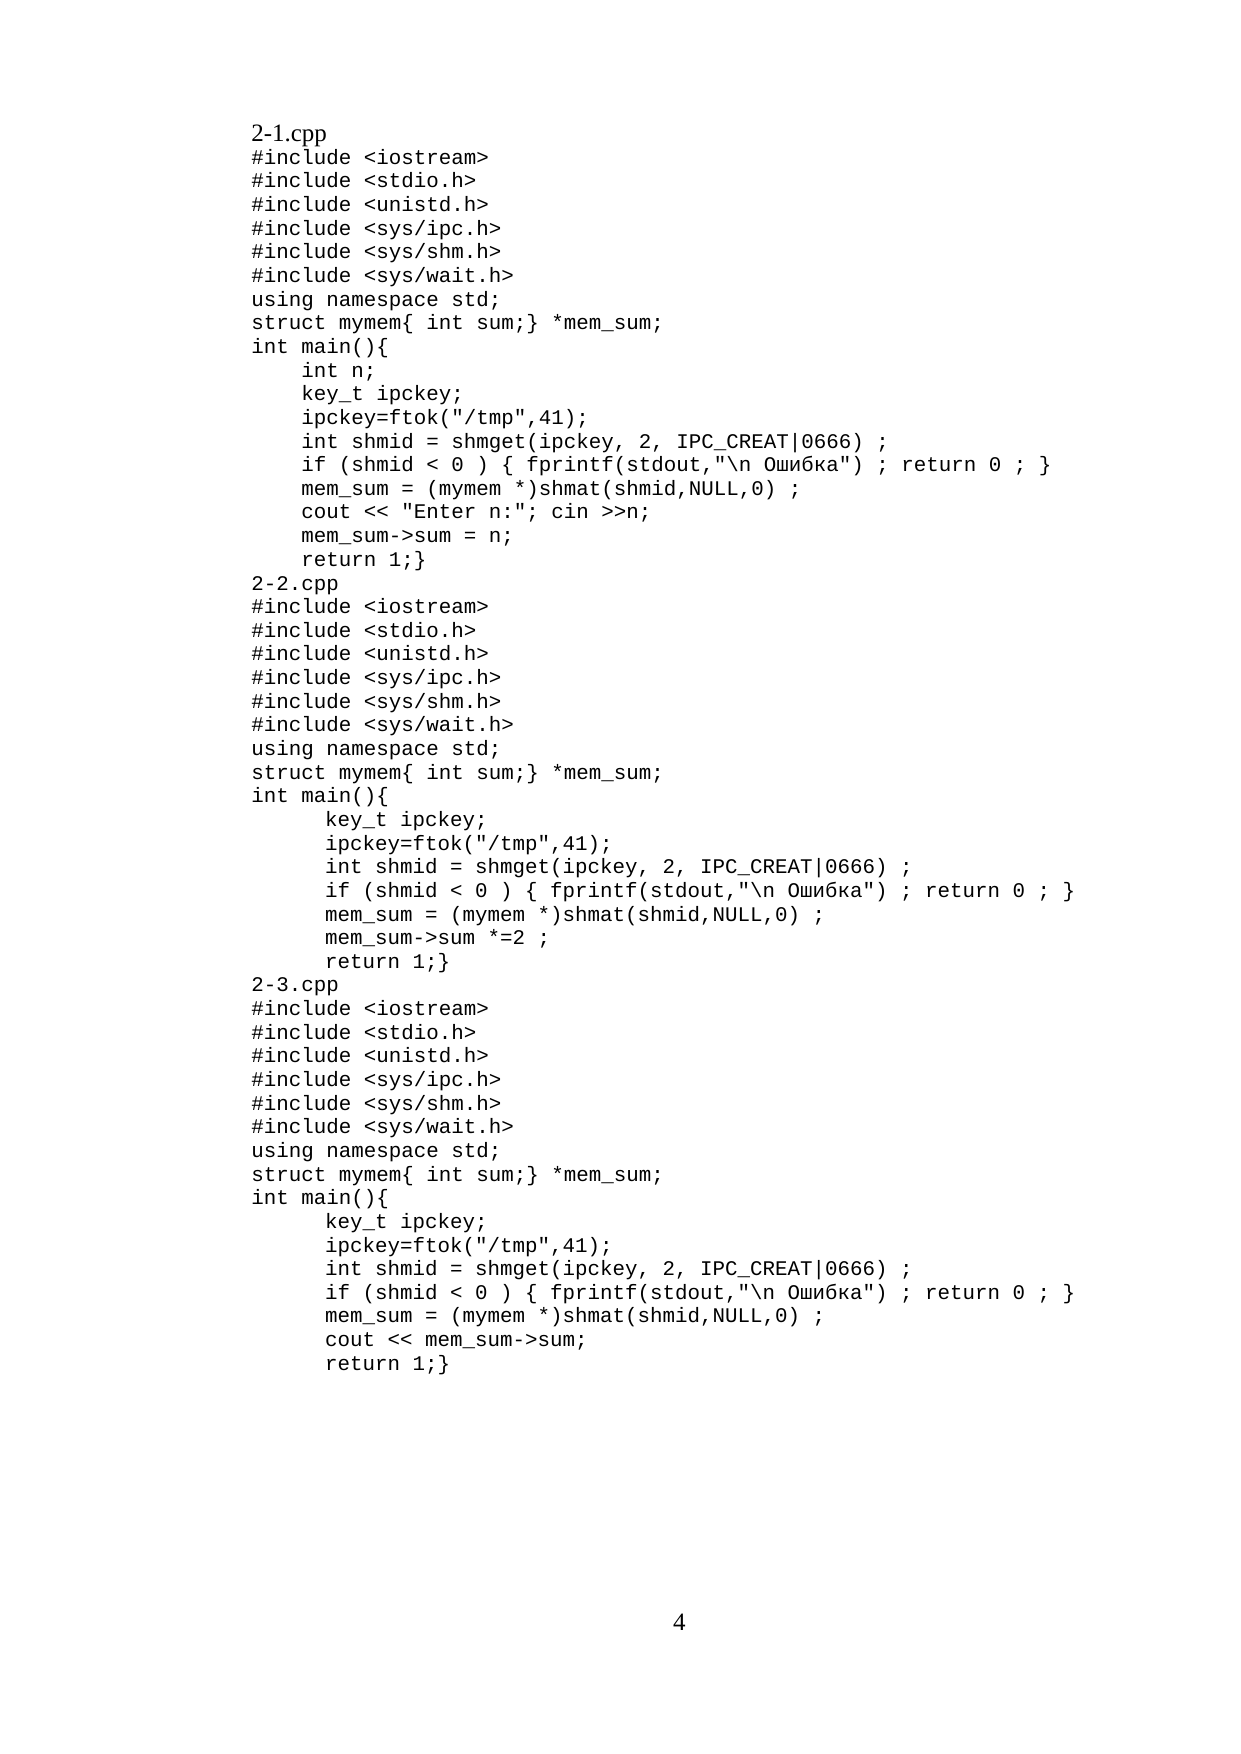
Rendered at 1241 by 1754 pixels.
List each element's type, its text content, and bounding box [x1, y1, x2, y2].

text #include <sys/wait.h> [177, 265, 1181, 289]
text #include <iostream> [177, 596, 1181, 620]
text int main(){ [177, 336, 1181, 360]
text struct mymem{ int sum;} *mem_sum; [177, 762, 1181, 785]
text #include <iostream> [177, 147, 1181, 171]
text mem_sum->sum *=2 ; [177, 927, 1181, 951]
text return 1;} [177, 549, 1181, 572]
text #include <sys/shm.h> [177, 1093, 1181, 1116]
text #include <unistd.h> [177, 1045, 1181, 1069]
text int shmid = shmget(ipckey, 2, IPC_CREAT|0666) ; [177, 431, 1181, 454]
text ipckey=ftok("/tmp",41); [177, 1234, 1181, 1258]
text ipckey=ftok("/tmp",41); [177, 833, 1181, 856]
text 2-2.сpp [177, 572, 1181, 596]
text #include <unistd.h> [177, 643, 1181, 667]
text key_t ipckey; [177, 383, 1181, 407]
text mem_sum = (mymem *)shmat(shmid,NULL,0) ; [177, 478, 1181, 502]
text if (shmid < 0 ) { fprintf(stdout,"\n Ошибка") ; return 0 ; } [177, 454, 1181, 478]
text cout << mem_sum->sum; [177, 1329, 1181, 1353]
text #include <unistd.h> [177, 194, 1181, 218]
text #include <sys/ipc.h> [177, 667, 1181, 691]
text 2-1.cpp [177, 118, 1181, 147]
text #include <sys/shm.h> [177, 241, 1181, 265]
text #include <sys/ipc.h> [177, 1069, 1181, 1093]
text #include <stdio.h> [177, 1022, 1181, 1045]
text using namespace std; [177, 738, 1181, 762]
text using namespace std; [177, 289, 1181, 312]
text int main(){ [177, 785, 1181, 809]
text #include <stdio.h> [177, 171, 1181, 194]
text cout << "Enter n:"; cin >>n; [177, 502, 1181, 525]
text key_t ipckey; [177, 1211, 1181, 1234]
text #include <stdio.h> [177, 620, 1181, 643]
text using namespace std; [177, 1140, 1181, 1164]
text mem_sum = (mymem *)shmat(shmid,NULL,0) ; [177, 903, 1181, 927]
text struct mymem{ int sum;} *mem_sum; [177, 312, 1181, 336]
text #include <sys/shm.h> [177, 691, 1181, 714]
text int shmid = shmget(ipckey, 2, IPC_CREAT|0666) ; [177, 1258, 1181, 1282]
text mem_sum->sum = n; [177, 525, 1181, 549]
text return 1;} [177, 1353, 1181, 1376]
text #include <sys/wait.h> [177, 714, 1181, 738]
text int main(){ [177, 1187, 1181, 1211]
text return 1;} [177, 951, 1181, 974]
text 2-3.cpp [177, 974, 1181, 998]
text if (shmid < 0 ) { fprintf(stdout,"\n Ошибка") ; return 0 ; } [177, 880, 1181, 903]
text int n; [177, 360, 1181, 383]
text key_t ipckey; [177, 809, 1181, 833]
text struct mymem{ int sum;} *mem_sum; [177, 1164, 1181, 1187]
text if (shmid < 0 ) { fprintf(stdout,"\n Ошибка") ; return 0 ; } [177, 1282, 1181, 1306]
text #include <sys/wait.h> [177, 1116, 1181, 1140]
text #include <iostream> [177, 998, 1181, 1022]
text #include <sys/ipc.h> [177, 218, 1181, 241]
text int shmid = shmget(ipckey, 2, IPC_CREAT|0666) ; [177, 856, 1181, 880]
text ipckey=ftok("/tmp",41); [177, 407, 1181, 431]
text mem_sum = (mymem *)shmat(shmid,NULL,0) ; [177, 1306, 1181, 1329]
